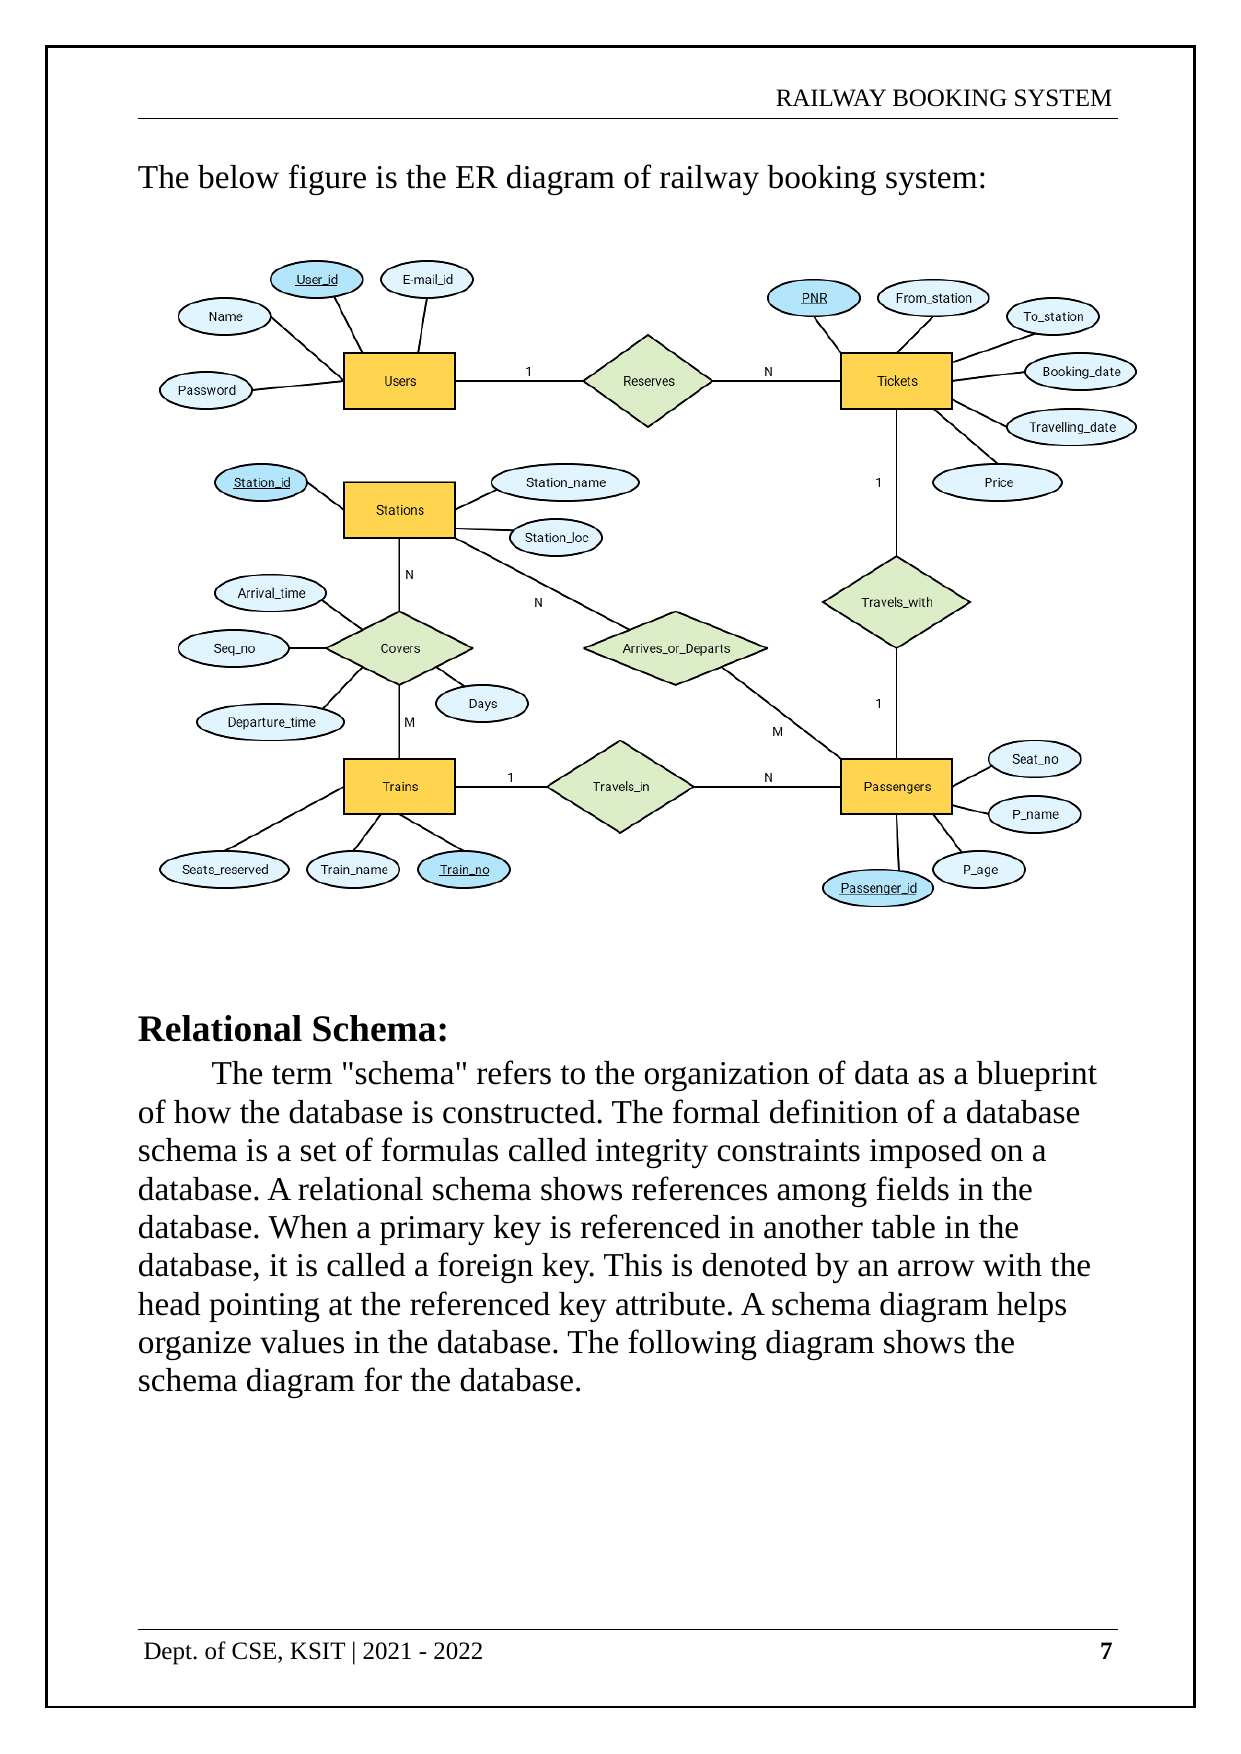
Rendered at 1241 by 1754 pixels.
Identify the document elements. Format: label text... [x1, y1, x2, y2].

picture [132, 233, 1163, 930]
table_header Dept. of CSE, KSIT | 2021 - 2022 [138, 1630, 628, 1670]
table_header 7 [628, 1630, 1118, 1670]
text The term "schema" refers to the organization of data as a blueprint of how the database is constructed. The formal definition of a database schema is a set of formulas called integrity constraints imposed on a database. A relational schema shows references among fields in the database. When a primary key is referenced in another table in the database, it is called a foreign key. This is denoted by an arrow with the head pointing at the referenced key attribute. A schema diagram helps organize values in the database. The following diagram shows the schema diagram for the database. [138, 1049, 1118, 1399]
text The below figure is the ER diagram of railway booking system: [138, 157, 1118, 196]
table_header RAILWAY BOOKING SYSTEM [138, 78, 1118, 118]
text Relational Schema: [138, 1006, 1118, 1049]
